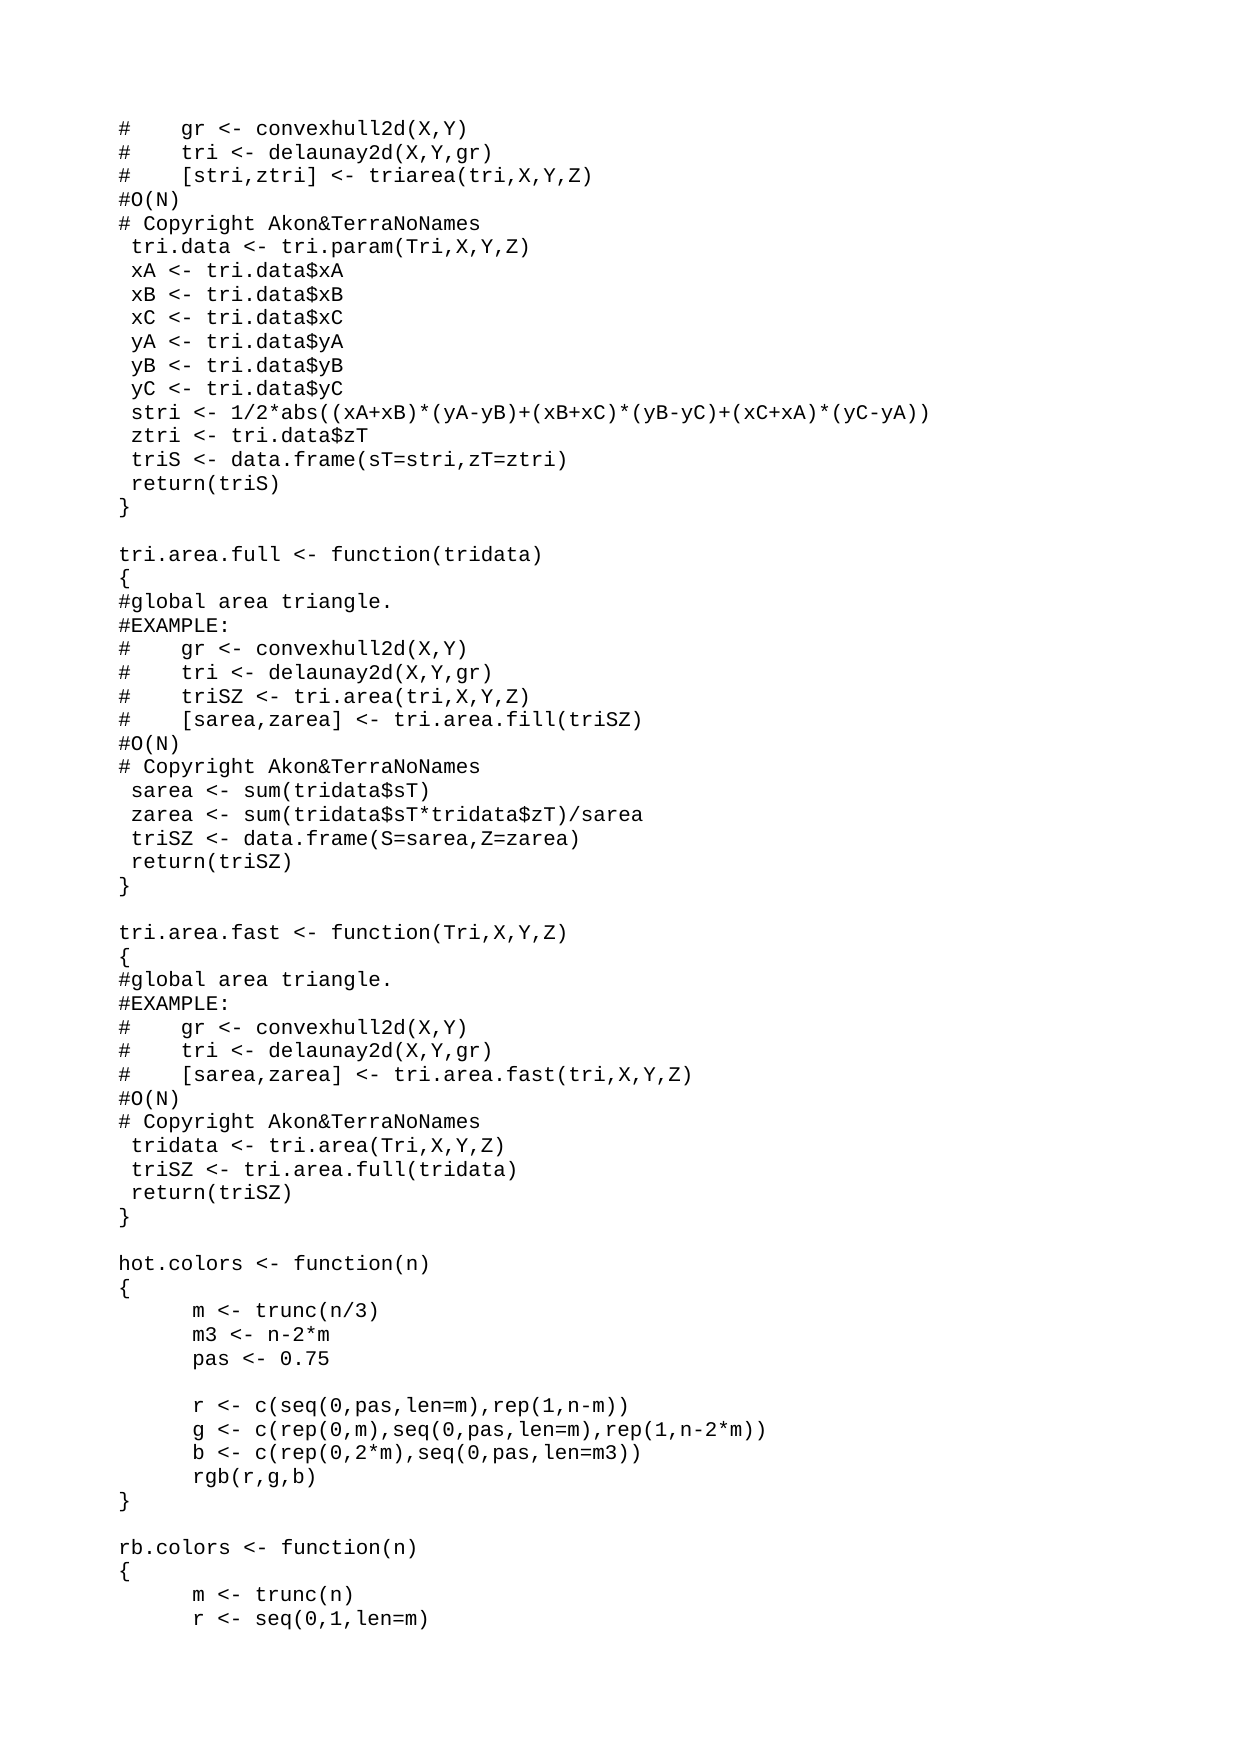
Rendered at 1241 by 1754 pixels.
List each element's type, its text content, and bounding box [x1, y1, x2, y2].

text xA <- tri.data$xA [118, 260, 1122, 284]
text # Copyright Akon&TerraNoNames [118, 1111, 1122, 1135]
text tri.data <- tri.param(Tri,X,Y,Z) [118, 236, 1122, 260]
text m <- trunc(n/3) [118, 1300, 1122, 1324]
text { [118, 1561, 1122, 1584]
text # [sarea,zarea] <- tri.area.fast(tri,X,Y,Z) [118, 1064, 1122, 1088]
text # gr <- convexhull2d(X,Y) [118, 1017, 1122, 1040]
text return(triSZ) [118, 851, 1122, 875]
text triSZ <- tri.area.full(tridata) [118, 1158, 1122, 1182]
text { [118, 946, 1122, 969]
text tridata <- tri.area(Tri,X,Y,Z) [118, 1135, 1122, 1158]
text } [118, 1206, 1122, 1229]
text triS <- data.frame(sT=stri,zT=ztri) [118, 449, 1122, 473]
text pas <- 0.75 [118, 1348, 1122, 1371]
text { [118, 1277, 1122, 1300]
text #O(N) [118, 1088, 1122, 1111]
text #global area triangle. [118, 591, 1122, 615]
text # gr <- convexhull2d(X,Y) [118, 118, 1122, 142]
text yB <- tri.data$yB [118, 354, 1122, 378]
text r <- c(seq(0,pas,len=m),rep(1,n-m)) [118, 1395, 1122, 1419]
text } [118, 875, 1122, 898]
text #O(N) [118, 733, 1122, 757]
text #O(N) [118, 189, 1122, 213]
text xB <- tri.data$xB [118, 284, 1122, 307]
text # gr <- convexhull2d(X,Y) [118, 638, 1122, 662]
text m3 <- n-2*m [118, 1324, 1122, 1348]
text # triSZ <- tri.area(tri,X,Y,Z) [118, 686, 1122, 709]
text #EXAMPLE: [118, 993, 1122, 1017]
text } [118, 496, 1122, 520]
text return(triS) [118, 473, 1122, 496]
text tri.area.full <- function(tridata) [118, 544, 1122, 567]
text # tri <- delaunay2d(X,Y,gr) [118, 142, 1122, 165]
text xC <- tri.data$xC [118, 307, 1122, 331]
text r <- seq(0,1,len=m) [118, 1608, 1122, 1631]
text sarea <- sum(tridata$sT) [118, 780, 1122, 804]
text yA <- tri.data$yA [118, 331, 1122, 354]
text hot.colors <- function(n) [118, 1253, 1122, 1277]
text # tri <- delaunay2d(X,Y,gr) [118, 1040, 1122, 1064]
text tri.area.fast <- function(Tri,X,Y,Z) [118, 922, 1122, 946]
text rgb(r,g,b) [118, 1466, 1122, 1489]
text triSZ <- data.frame(S=sarea,Z=zarea) [118, 827, 1122, 851]
text #global area triangle. [118, 969, 1122, 993]
text # tri <- delaunay2d(X,Y,gr) [118, 662, 1122, 686]
text b <- c(rep(0,2*m),seq(0,pas,len=m3)) [118, 1442, 1122, 1466]
text stri <- 1/2*abs((xA+xB)*(yA-yB)+(xB+xC)*(yB-yC)+(xC+xA)*(yC-yA)) [118, 402, 1122, 426]
text yC <- tri.data$yC [118, 378, 1122, 402]
text # [sarea,zarea] <- tri.area.fill(triSZ) [118, 709, 1122, 733]
text ztri <- tri.data$zT [118, 426, 1122, 449]
text # Copyright Akon&TerraNoNames [118, 213, 1122, 236]
text # [stri,ztri] <- triarea(tri,X,Y,Z) [118, 165, 1122, 189]
text g <- c(rep(0,m),seq(0,pas,len=m),rep(1,n-2*m)) [118, 1419, 1122, 1442]
text } [118, 1489, 1122, 1513]
text # Copyright Akon&TerraNoNames [118, 757, 1122, 780]
text { [118, 567, 1122, 591]
text return(triSZ) [118, 1182, 1122, 1206]
text zarea <- sum(tridata$sT*tridata$zT)/sarea [118, 804, 1122, 827]
text m <- trunc(n) [118, 1584, 1122, 1608]
text rb.colors <- function(n) [118, 1537, 1122, 1561]
text #EXAMPLE: [118, 615, 1122, 638]
